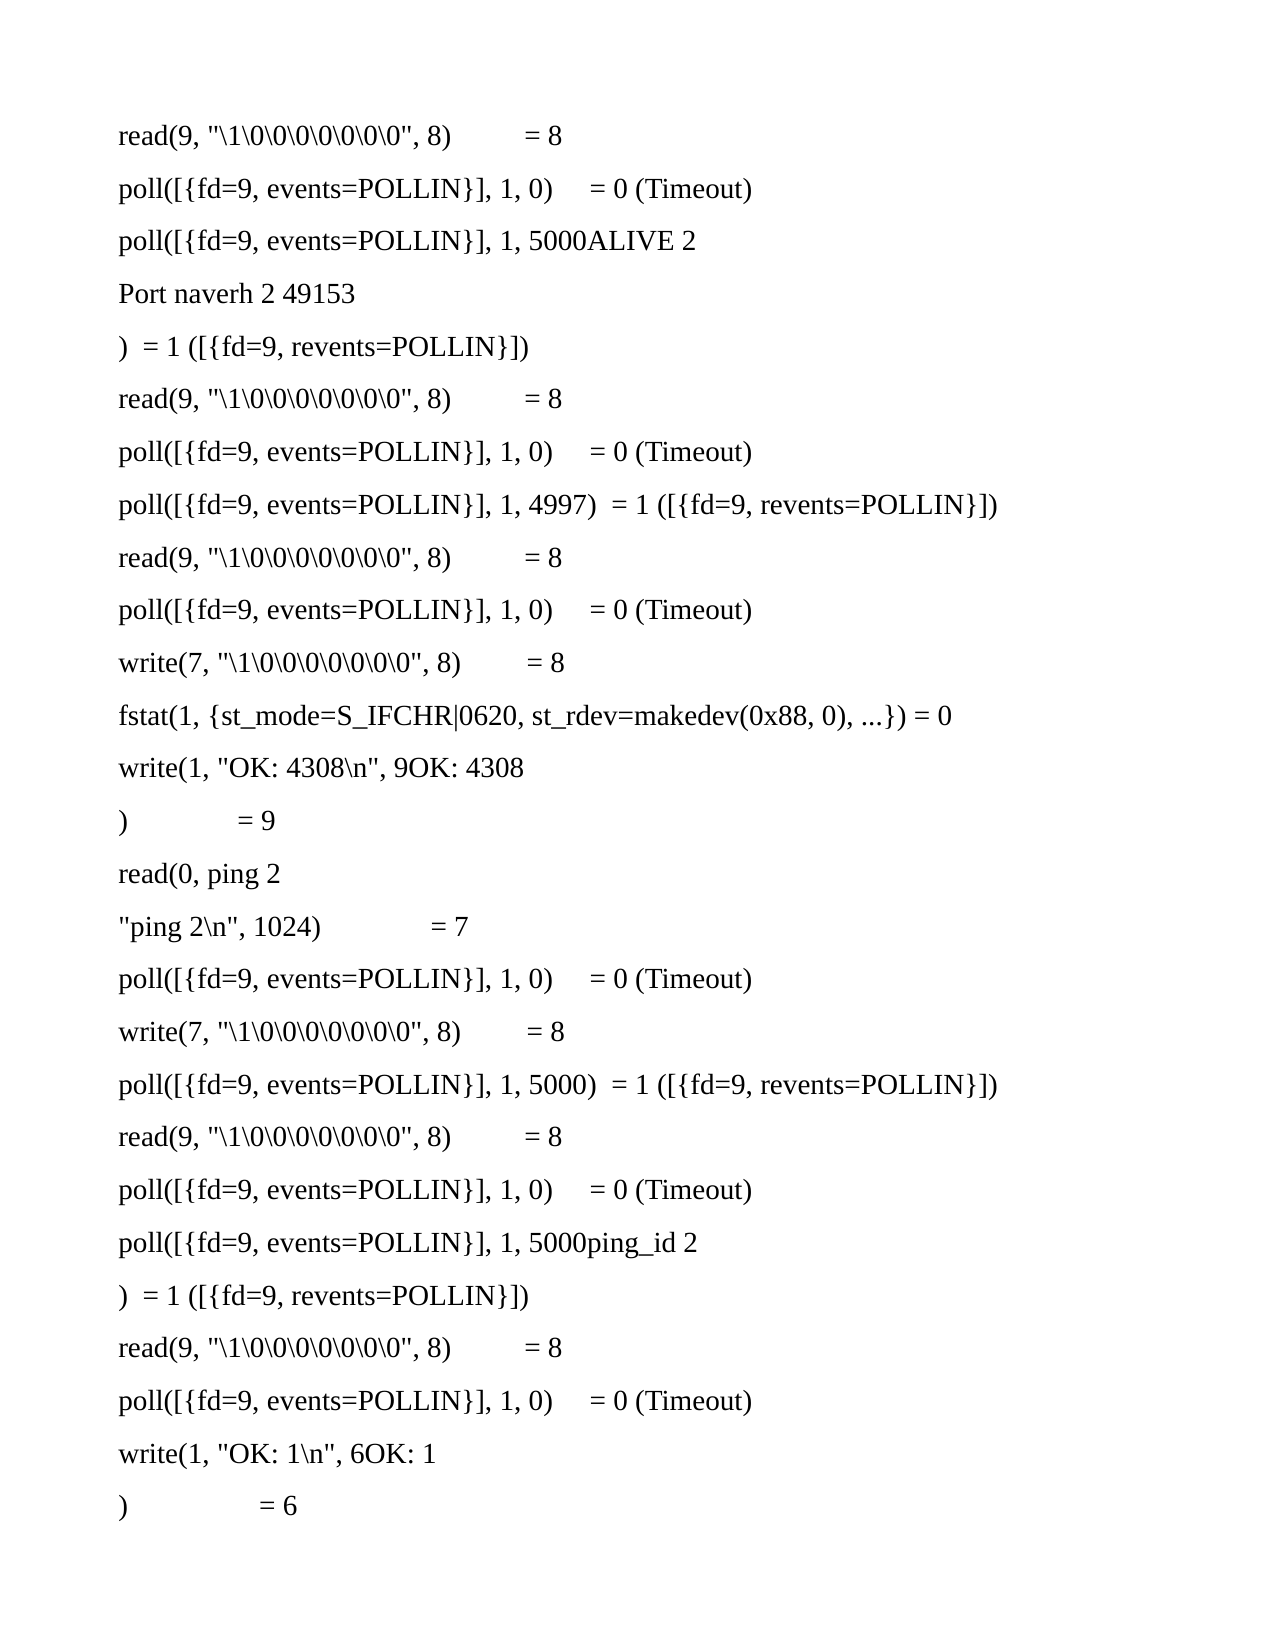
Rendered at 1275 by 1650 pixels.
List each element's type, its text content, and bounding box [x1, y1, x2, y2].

text poll([{fd=9, events=POLLIN}], 1, 0) = 0 (Timeout) [118, 1172, 1157, 1206]
text poll([{fd=9, events=POLLIN}], 1, 5000ALIVE 2 [118, 223, 1157, 257]
text read(9, "\1\0\0\0\0\0\0\0", 8) = 8 [118, 382, 1157, 415]
text read(9, "\1\0\0\0\0\0\0\0", 8) = 8 [118, 540, 1157, 573]
text ) = 1 ([{fd=9, revents=POLLIN}]) [118, 329, 1157, 362]
text read(9, "\1\0\0\0\0\0\0\0", 8) = 8 [118, 1119, 1157, 1153]
text poll([{fd=9, events=POLLIN}], 1, 5000) = 1 ([{fd=9, revents=POLLIN}]) [118, 1067, 1157, 1100]
text write(7, "\1\0\0\0\0\0\0\0", 8) = 8 [118, 1014, 1157, 1048]
text write(1, "OK: 1\n", 6OK: 1 [118, 1436, 1157, 1469]
text read(0, ping 2 [118, 856, 1157, 889]
text ) = 6 [118, 1488, 1157, 1522]
text poll([{fd=9, events=POLLIN}], 1, 0) = 0 (Timeout) [118, 961, 1157, 995]
text poll([{fd=9, events=POLLIN}], 1, 4997) = 1 ([{fd=9, revents=POLLIN}]) [118, 487, 1157, 521]
text "ping 2\n", 1024) = 7 [118, 909, 1157, 942]
text read(9, "\1\0\0\0\0\0\0\0", 8) = 8 [118, 1330, 1157, 1364]
text poll([{fd=9, events=POLLIN}], 1, 0) = 0 (Timeout) [118, 592, 1157, 626]
text poll([{fd=9, events=POLLIN}], 1, 0) = 0 (Timeout) [118, 434, 1157, 468]
text write(1, "OK: 4308\n", 9OK: 4308 [118, 751, 1157, 784]
text ) = 9 [118, 803, 1157, 837]
text fstat(1, {st_mode=S_IFCHR|0620, st_rdev=makedev(0x88, 0), ...}) = 0 [118, 698, 1157, 731]
text write(7, "\1\0\0\0\0\0\0\0", 8) = 8 [118, 645, 1157, 679]
text ) = 1 ([{fd=9, revents=POLLIN}]) [118, 1278, 1157, 1311]
text read(9, "\1\0\0\0\0\0\0\0", 8) = 8 [118, 118, 1157, 152]
text poll([{fd=9, events=POLLIN}], 1, 0) = 0 (Timeout) [118, 1383, 1157, 1417]
text Port naverh 2 49153 [118, 276, 1157, 310]
text poll([{fd=9, events=POLLIN}], 1, 5000ping_id 2 [118, 1225, 1157, 1258]
text poll([{fd=9, events=POLLIN}], 1, 0) = 0 (Timeout) [118, 171, 1157, 204]
